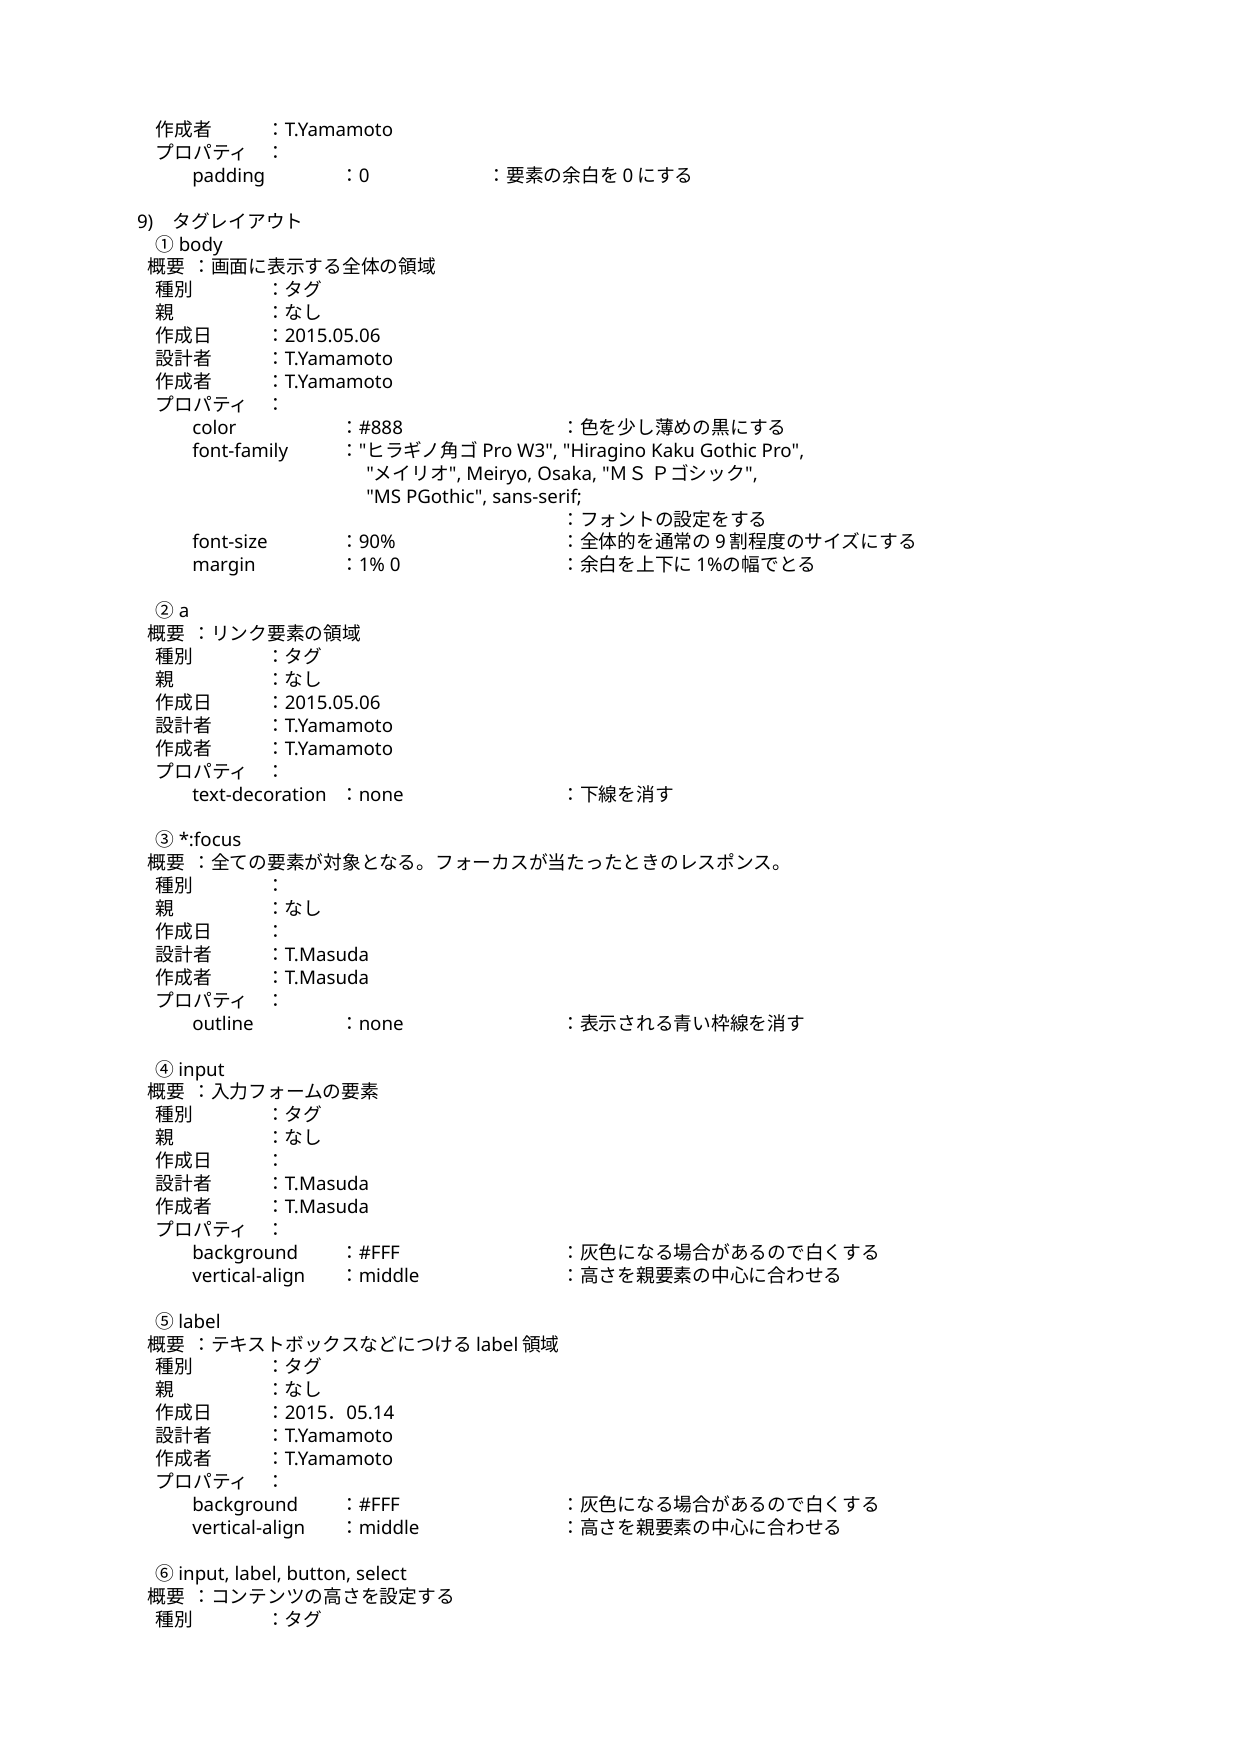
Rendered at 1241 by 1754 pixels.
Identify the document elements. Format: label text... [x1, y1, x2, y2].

text 種別 ：タグ [118, 1608, 1122, 1631]
text background ：#FFF ：灰色になる場合があるので白くする [118, 1241, 1122, 1264]
text ⑤label [118, 1310, 1122, 1333]
text 設計者 ：T.Masuda [118, 943, 1122, 966]
text 親 ：なし [118, 1378, 1122, 1401]
text "MS PGothic", sans-serif; [118, 485, 1122, 508]
text 親 ：なし [118, 668, 1122, 691]
text 親 ：なし [118, 897, 1122, 920]
text ④input [118, 1058, 1122, 1081]
text 作成者 ：T.Masuda [118, 1195, 1122, 1218]
text 作成日 ：2015．05.14 [118, 1401, 1122, 1424]
text background ：#FFF ：灰色になる場合があるので白くする [118, 1493, 1122, 1516]
text 概要 ：入力フォームの要素 [118, 1081, 1122, 1103]
text 9) タグレイアウト [118, 210, 1122, 233]
text プロパティ ： [118, 141, 1122, 164]
text 概要 ：テキストボックスなどにつけるlabel領域 [118, 1333, 1122, 1356]
text padding ：0 ：要素の余白を0にする [118, 164, 1122, 187]
text ⑥input, label, button, select [118, 1562, 1122, 1585]
text vertical-align ：middle ：高さを親要素の中心に合わせる [118, 1516, 1122, 1539]
text 設計者 ：T.Yamamoto [118, 714, 1122, 737]
text 概要 ：全ての要素が対象となる。フォーカスが当たったときのレスポンス。 [118, 851, 1122, 874]
text vertical-align ：middle ：高さを親要素の中心に合わせる [118, 1264, 1122, 1287]
text プロパティ ： [118, 760, 1122, 783]
text 種別 ：タグ [118, 278, 1122, 301]
text 親 ：なし [118, 1126, 1122, 1149]
text プロパティ ： [118, 1470, 1122, 1493]
text 作成者 ：T.Yamamoto [118, 370, 1122, 393]
text 作成日 ：2015.05.06 [118, 691, 1122, 714]
text 作成日 ： [118, 920, 1122, 943]
text 作成者 ：T.Masuda [118, 966, 1122, 989]
text 作成者 ：T.Yamamoto [118, 1447, 1122, 1470]
text ② a [118, 599, 1122, 622]
text color ：#888 ：色を少し薄めの黒にする [118, 416, 1122, 439]
text outline ：none ：表示される青い枠線を消す [118, 1012, 1122, 1035]
text プロパティ ： [118, 393, 1122, 416]
text ：フォントの設定をする [118, 508, 1122, 531]
text プロパティ ： [118, 1218, 1122, 1241]
text "メイリオ", Meiryo, Osaka, "ＭＳ Ｐゴシック", [118, 462, 1122, 485]
text プロパティ ： [118, 989, 1122, 1012]
text margin ：1% 0 ：余白を上下に1%の幅でとる [118, 553, 1122, 576]
text text-decoration ：none ：下線を消す [118, 783, 1122, 806]
text 作成日 ： [118, 1149, 1122, 1172]
text ③ *:focus [118, 828, 1122, 851]
text 設計者 ：T.Masuda [118, 1172, 1122, 1195]
text 設計者 ：T.Yamamoto [118, 1424, 1122, 1447]
text ① body [118, 233, 1122, 256]
text 概要 ：画面に表示する全体の領域 [118, 256, 1122, 278]
text 作成者 ：T.Yamamoto [118, 737, 1122, 760]
text 種別 ：タグ [118, 645, 1122, 668]
text 種別 ： [118, 874, 1122, 897]
text 作成者 ：T.Yamamoto [118, 118, 1122, 141]
text 概要 ：コンテンツの高さを設定する [118, 1585, 1122, 1608]
text font-family ："ヒラギノ角ゴ Pro W3", "Hiragino Kaku Gothic Pro", [118, 439, 1122, 462]
text 概要 ：リンク要素の領域 [118, 622, 1122, 645]
text 種別 ：タグ [118, 1356, 1122, 1378]
text 種別 ：タグ [118, 1103, 1122, 1126]
text 設計者 ：T.Yamamoto [118, 347, 1122, 370]
text font-size ：90% ：全体的を通常の9割程度のサイズにする [118, 531, 1122, 553]
text 作成日 ：2015.05.06 [118, 324, 1122, 347]
text 親 ：なし [118, 301, 1122, 324]
